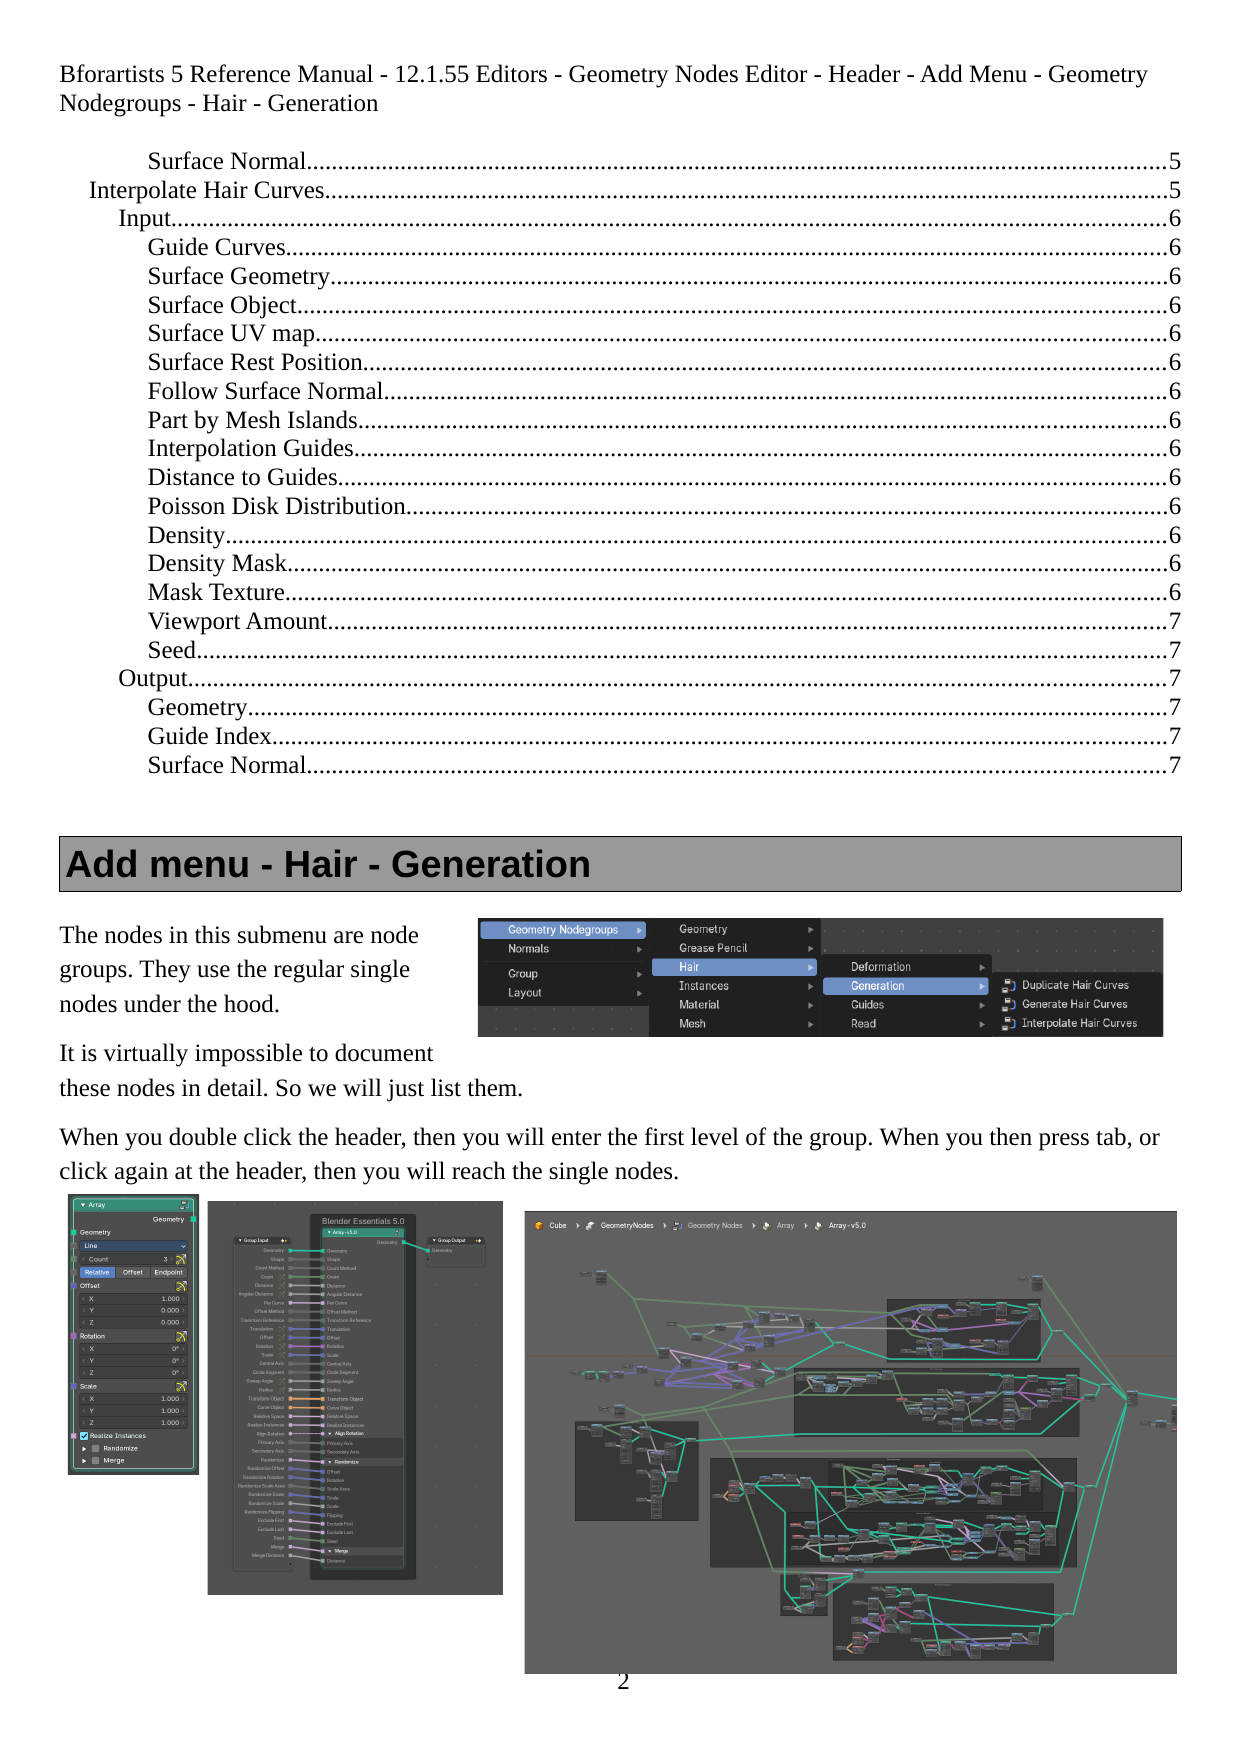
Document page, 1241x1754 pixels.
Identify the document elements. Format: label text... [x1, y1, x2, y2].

text Interpolate Hair Curves 5 [88, 175, 1181, 203]
text Geometry 7 [147, 692, 1181, 721]
text Output 7 [118, 663, 1181, 692]
picture [207, 1201, 503, 1595]
text Surface Object 6 [147, 290, 1181, 318]
text When you double click the header, then you will enter the first level of the group. When you then press tab, or click again at the header, then you will reach the single nodes. [59, 1122, 1181, 1185]
text Viewport Amount 7 [147, 606, 1181, 635]
text Part by Mesh Islands 6 [147, 405, 1181, 433]
picture [524, 1211, 1177, 1674]
text Mask Texture 6 [147, 577, 1181, 606]
text The nodes in this submenu are node groups. They use the regular single nodes under the hood. [59, 920, 477, 1018]
text It is virtually impossible to document these nodes in detail. So we will just list them. [59, 1038, 1181, 1101]
text Density Mask 6 [147, 548, 1181, 577]
text Guide Curves 6 [147, 232, 1181, 261]
picture [477, 918, 1164, 1037]
text Guide Index 7 [147, 721, 1181, 750]
text Surface UV map 6 [147, 318, 1181, 347]
text Input 6 [118, 203, 1181, 232]
text Surface Rest Position 6 [147, 347, 1181, 376]
text Surface Normal 7 [147, 750, 1181, 778]
text Follow Surface Normal 6 [147, 376, 1181, 405]
text Distance to Guides 6 [147, 462, 1181, 491]
text Seed 7 [147, 635, 1181, 663]
text Poisson Disk Distribution 6 [147, 491, 1181, 520]
text Surface Geometry 6 [147, 261, 1181, 290]
picture [67, 1194, 200, 1475]
text Density 6 [147, 520, 1181, 548]
table_header Add menu - Hair - Generation [60, 837, 1181, 891]
text Interpolation Guides 6 [147, 433, 1181, 462]
text Surface Normal 5 [147, 146, 1181, 175]
